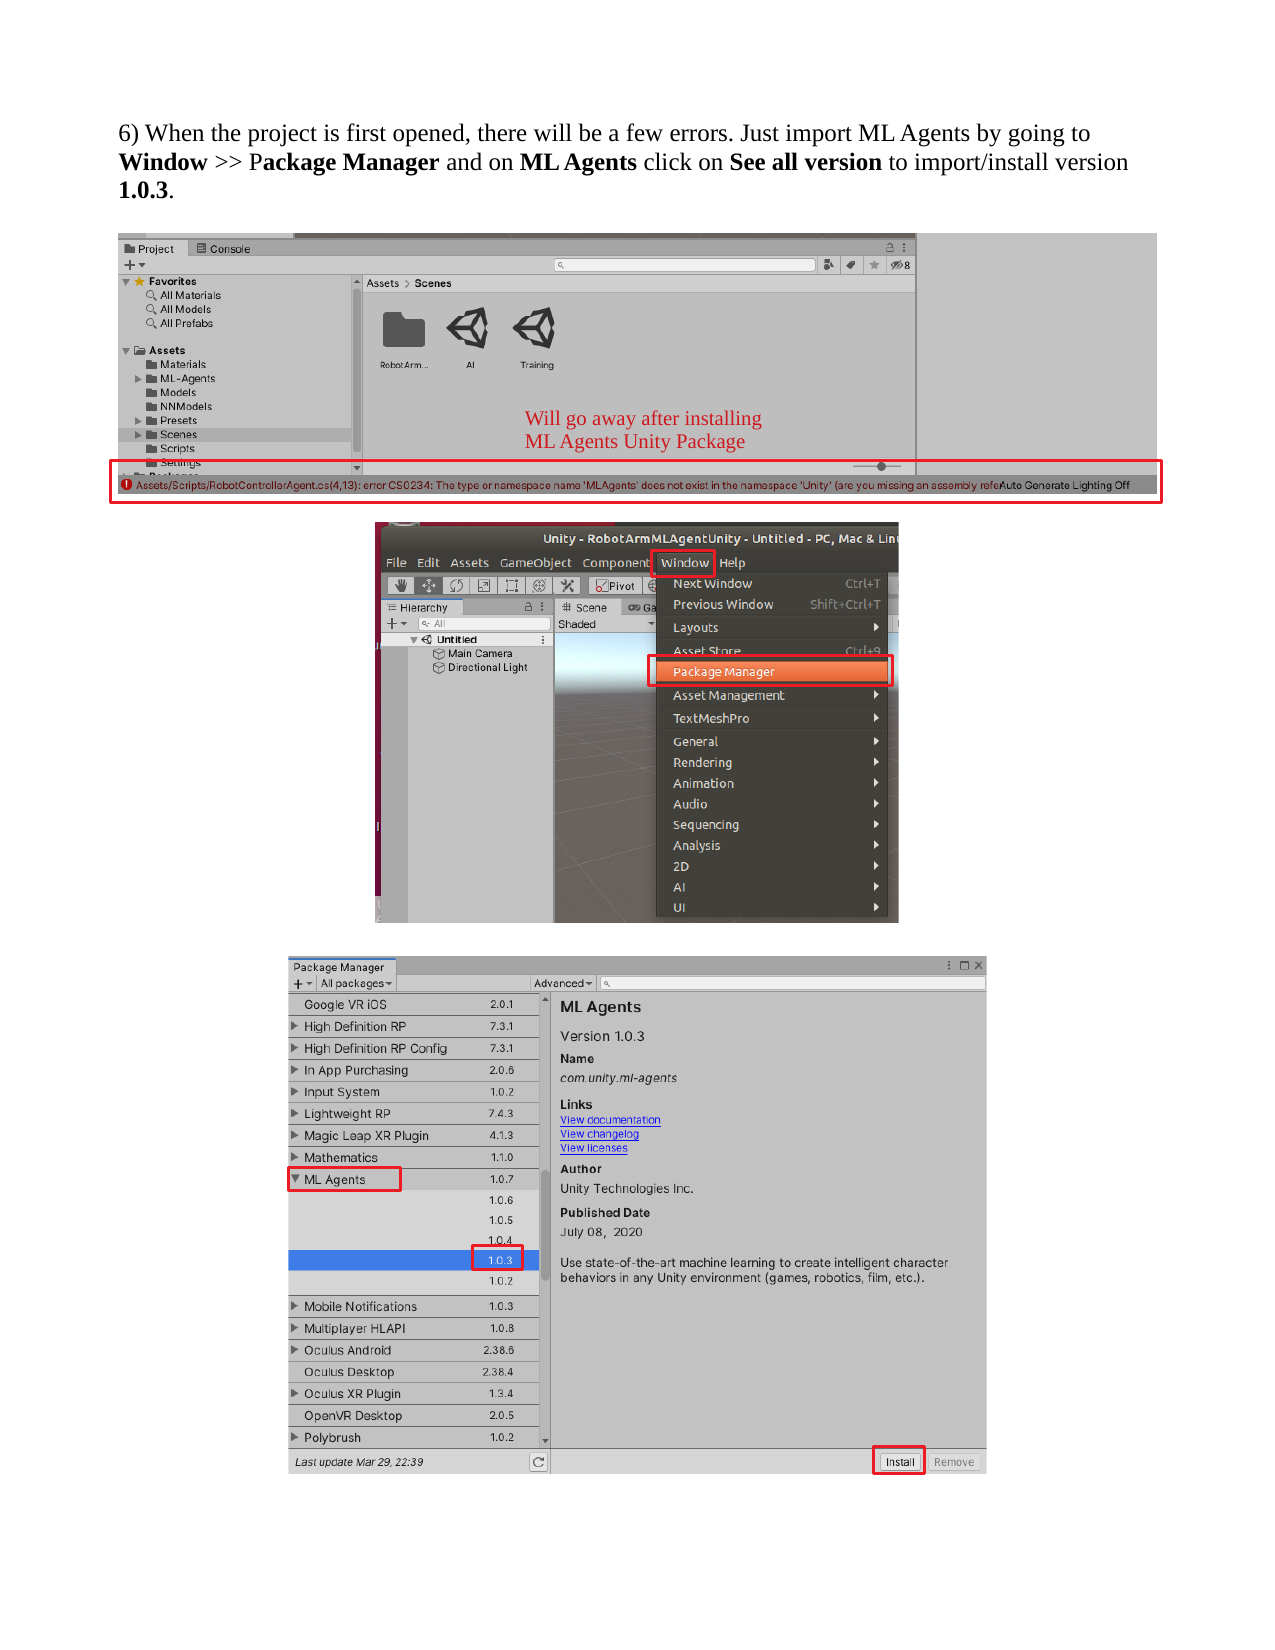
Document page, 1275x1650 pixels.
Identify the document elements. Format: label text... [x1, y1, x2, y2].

picture [118, 462, 1157, 494]
picture [375, 522, 899, 923]
picture [118, 233, 1157, 459]
picture [288, 956, 987, 1474]
picture [290, 1169, 399, 1189]
text 6) When the project is first opened, there will be a few errors. Just import ML Agents by going to Window >> Package Manager and on ML Agents click on See all version to import/install version 1.0.3. [118, 118, 1157, 204]
picture [875, 1448, 923, 1472]
